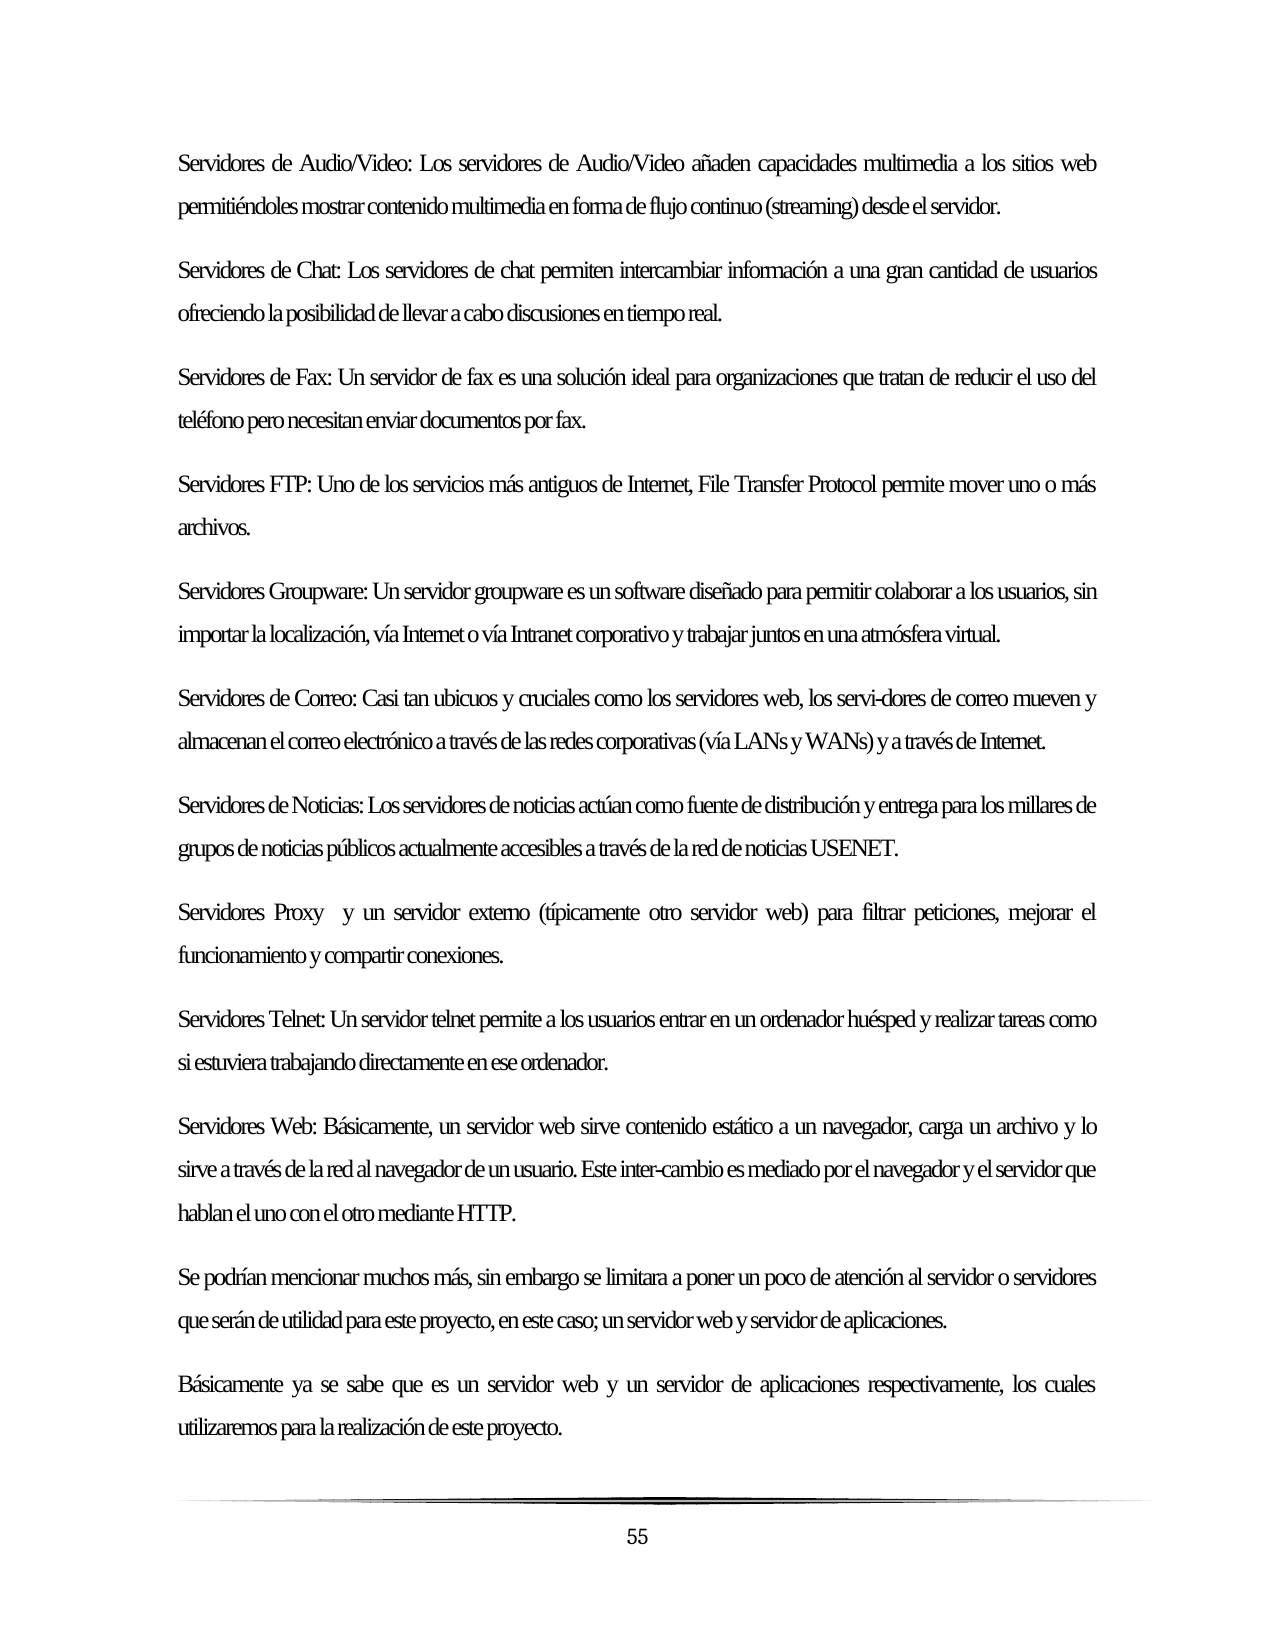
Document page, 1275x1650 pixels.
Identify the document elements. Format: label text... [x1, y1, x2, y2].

picture [177, 1497, 1153, 1505]
text Básicamente ya se sabe que es un servidor web y un servidor de aplicaciones respectivamente, los cuales utilizaremos para la realización de este proyecto. [177, 1369, 1098, 1441]
text Servidores Telnet: Un servidor telnet permite a los usuarios entrar en un ordenador huésped y realizar tareas como si estuviera trabajando directamente en ese ordenador. [177, 1004, 1098, 1076]
text Servidores de Chat: Los servidores de chat permiten intercambiar información a una gran cantidad de usuarios ofreciendo la posibilidad de llevar a cabo discusiones en tiempo real. [177, 255, 1098, 327]
text Servidores de Correo: Casi tan ubicuos y cruciales como los servidores web, los servi-dores de correo mueven y almacenan el correo electrónico a través de las redes corporativas (vía LANs y WANs) y a través de Internet. [177, 683, 1098, 755]
text Se podrían mencionar muchos más, sin embargo se limitara a poner un poco de atención al servidor o servidores que serán de utilidad para este proyecto, en este caso; un servidor web y servidor de aplicaciones. [177, 1262, 1098, 1333]
text Servidores Web: Básicamente, un servidor web sirve contenido estático a un navegador, carga un archivo y lo sirve a través de la red al navegador de un usuario. Este inter-cambio es mediado por el navegador y el servidor que hablan el uno con el otro mediante HTTP. [177, 1111, 1098, 1226]
text Servidores de Audio/Video: Los servidores de Audio/Video añaden capacidades multimedia a los sitios web permitiéndoles mostrar contenido multimedia en forma de flujo continuo (streaming) desde el servidor. [177, 148, 1098, 219]
text Servidores de Noticias: Los servidores de noticias actúan como fuente de distribución y entrega para los millares de grupos de noticias públicos actualmente accesibles a través de la red de noticias USENET. [177, 790, 1098, 862]
text Servidores FTP: Uno de los servicios más antiguos de Internet, File Transfer Protocol permite mover uno o más archivos. [177, 469, 1098, 541]
text Servidores Groupware: Un servidor groupware es un software diseñado para permitir colaborar a los usuarios, sin importar la localización, vía Internet o vía Intranet corporativo y trabajar juntos en una atmósfera virtual. [177, 576, 1098, 648]
text Servidores de Fax: Un servidor de fax es una solución ideal para organizaciones que tratan de reducir el uso del teléfono pero necesitan enviar documentos por fax. [177, 362, 1098, 434]
text Servidores Proxy y un servidor externo (típicamente otro servidor web) para filtrar peticiones, mejorar el funcionamiento y compartir conexiones. [177, 897, 1098, 969]
